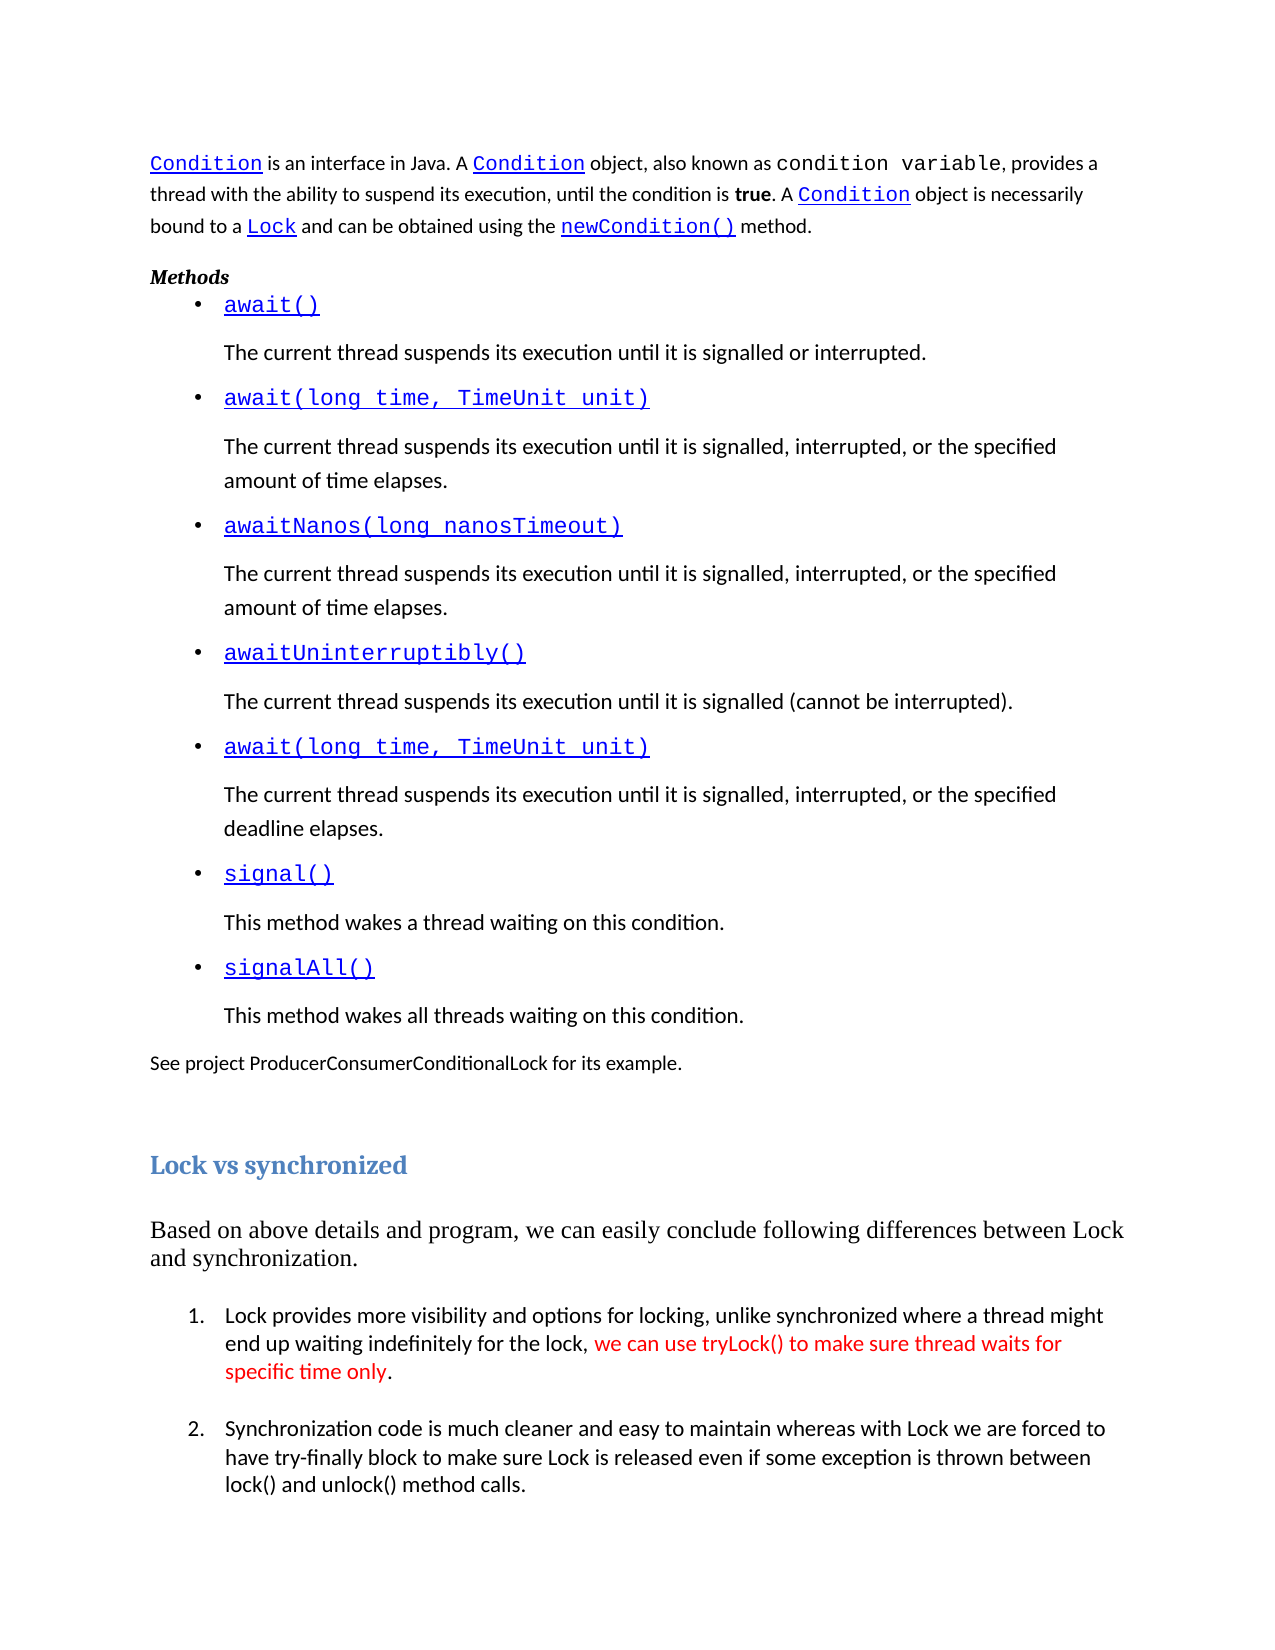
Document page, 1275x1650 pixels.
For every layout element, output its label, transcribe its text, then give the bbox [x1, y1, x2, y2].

list This method wakes a thread waiting on this condition. [194, 908, 1125, 936]
list Lock provides more visibility and options for locking, unlike synchronized where a thread might end up waiting indefinitely for the lock, we can use tryLock() to make sure thread waits for specific time only. [187, 1301, 1125, 1385]
subtitle Lock vs synchronized [150, 1150, 1125, 1181]
list await() [194, 293, 1125, 319]
text Condition is an interface in Java. A Condition object, also known as condition variable, provides a thread with the ability to suspend its execution, until the condition is true. A Condition object is necessarily bound to a Lock and can be obtained using the newCondition() method. [150, 150, 1125, 239]
list The current thread suspends its execution until it is signalled or interrupted. [194, 338, 1125, 367]
list awaitUninterruptibly() [194, 641, 1125, 667]
list await(long time, TimeUnit unit) [194, 387, 1125, 413]
list The current thread suspends its execution until it is signalled, interrupted, or the specified amount of time elapses. [194, 559, 1125, 621]
list signalAll() [194, 956, 1125, 982]
text See project ProducerConsumerConditionalLock for its example. [150, 1050, 1125, 1075]
list The current thread suspends its execution until it is signalled, interrupted, or the specified deadline elapses. [194, 781, 1125, 842]
list Synchronization code is much cleaner and easy to maintain whereas with Lock we are forced to have try-finally block to make sure Lock is released even if some exception is thrown between lock() and unlock() method calls. [187, 1414, 1125, 1499]
subtitle Methods [150, 265, 1125, 289]
list awaitNanos(long nanosTimeout) [194, 514, 1125, 540]
list The current thread suspends its execution until it is signalled (cannot be interrupted). [194, 687, 1125, 715]
list This method wakes all threads waiting on this condition. [194, 1002, 1125, 1030]
list The current thread suspends its execution until it is signalled, interrupted, or the specified amount of time elapses. [194, 432, 1125, 494]
list signal() [194, 862, 1125, 888]
list await(long time, TimeUnit unit) [194, 735, 1125, 761]
text Based on above details and program, we can easily conclude following differences between Lock and synchronization. [150, 1215, 1125, 1272]
